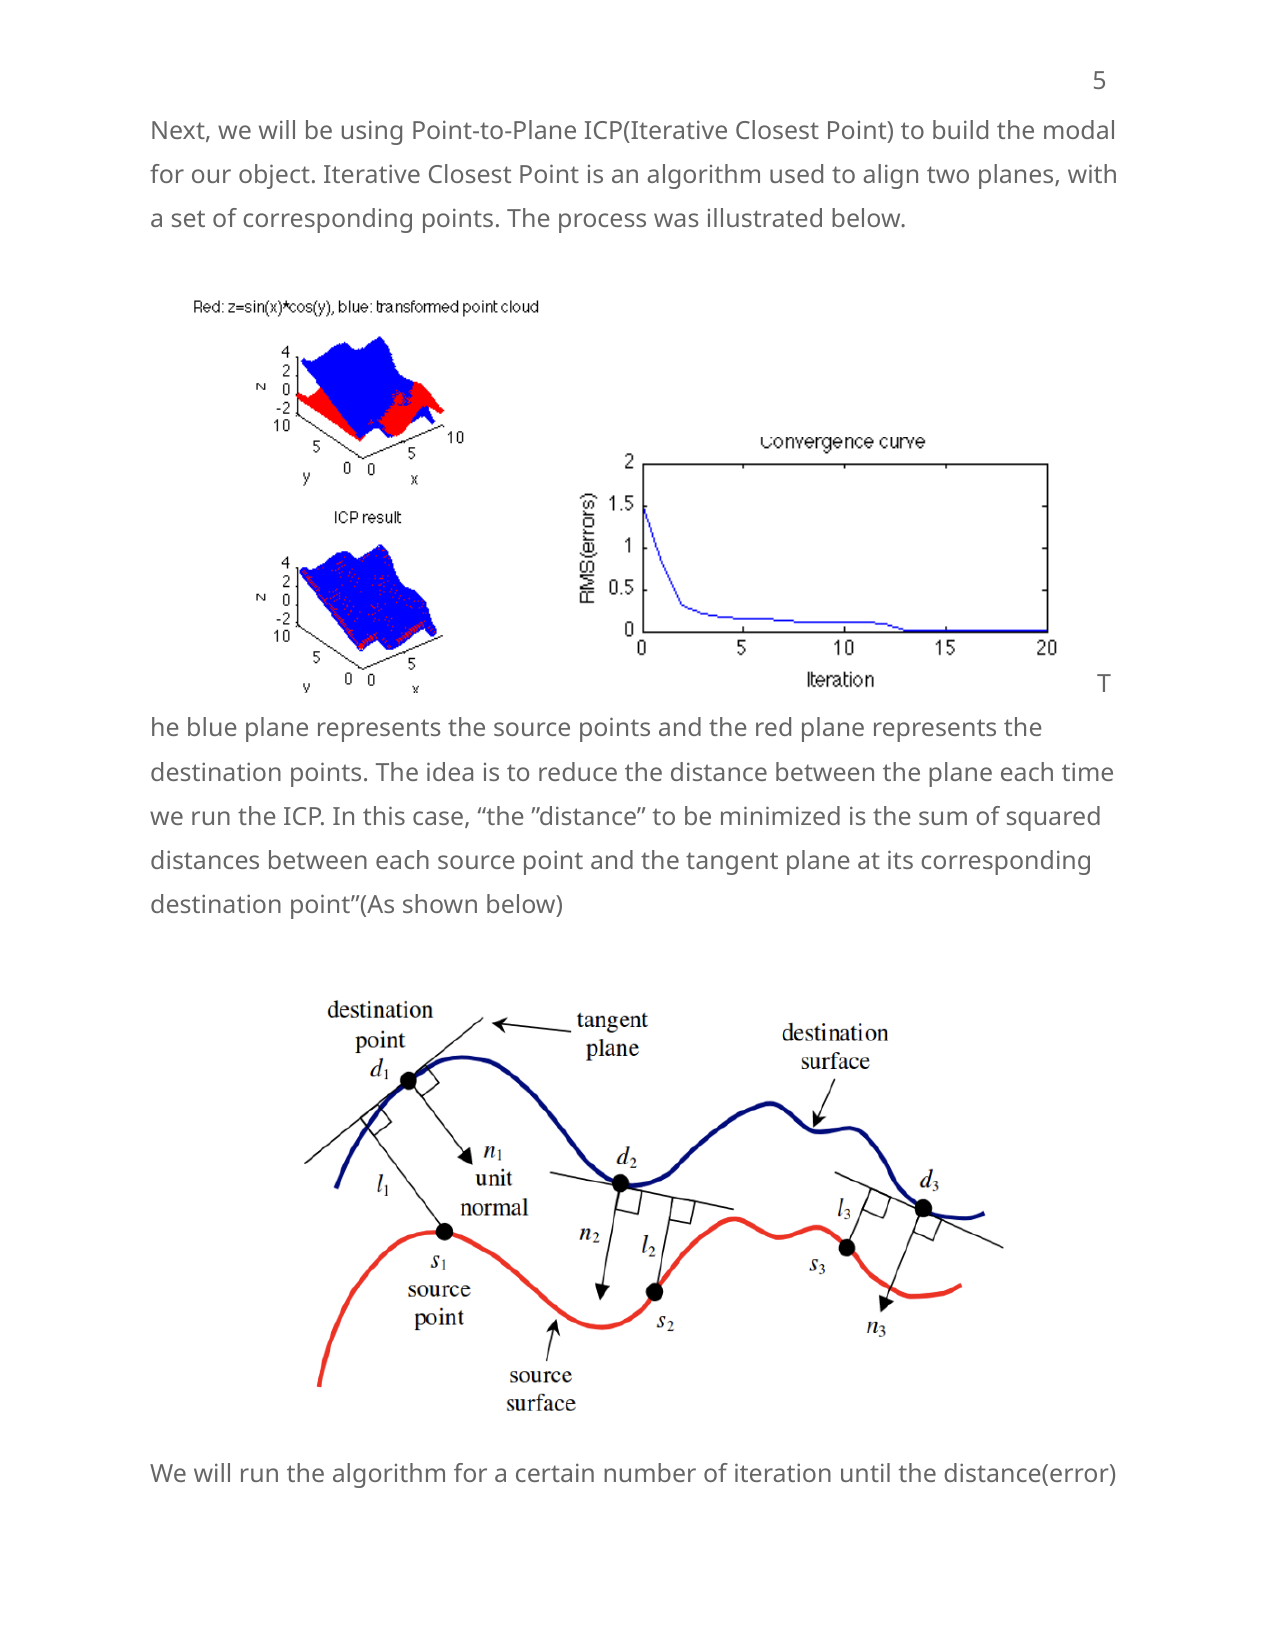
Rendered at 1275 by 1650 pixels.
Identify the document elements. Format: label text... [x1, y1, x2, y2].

picture [150, 287, 1097, 693]
picture [246, 973, 1029, 1425]
text The blue plane represents the source points and the red plane represents the destination points. The idea is to reduce the distance between the plane each time we run the ICP. In this case, “the ”distance” to be minimized is the sum of squared distances between each source point and the tangent plane at its corresponding destination point”(As shown below) [150, 266, 1125, 921]
text We will run the algorithm for a certain number of iteration until the distance(error) [150, 1455, 1125, 1489]
text Next, we will be using Point-to-Plane ICP(Iterative Closest Point) to build the modal for our object. Iterative Closest Point is an algorithm used to align two planes, with a set of corresponding points. The process was illustrated below. [150, 112, 1125, 235]
